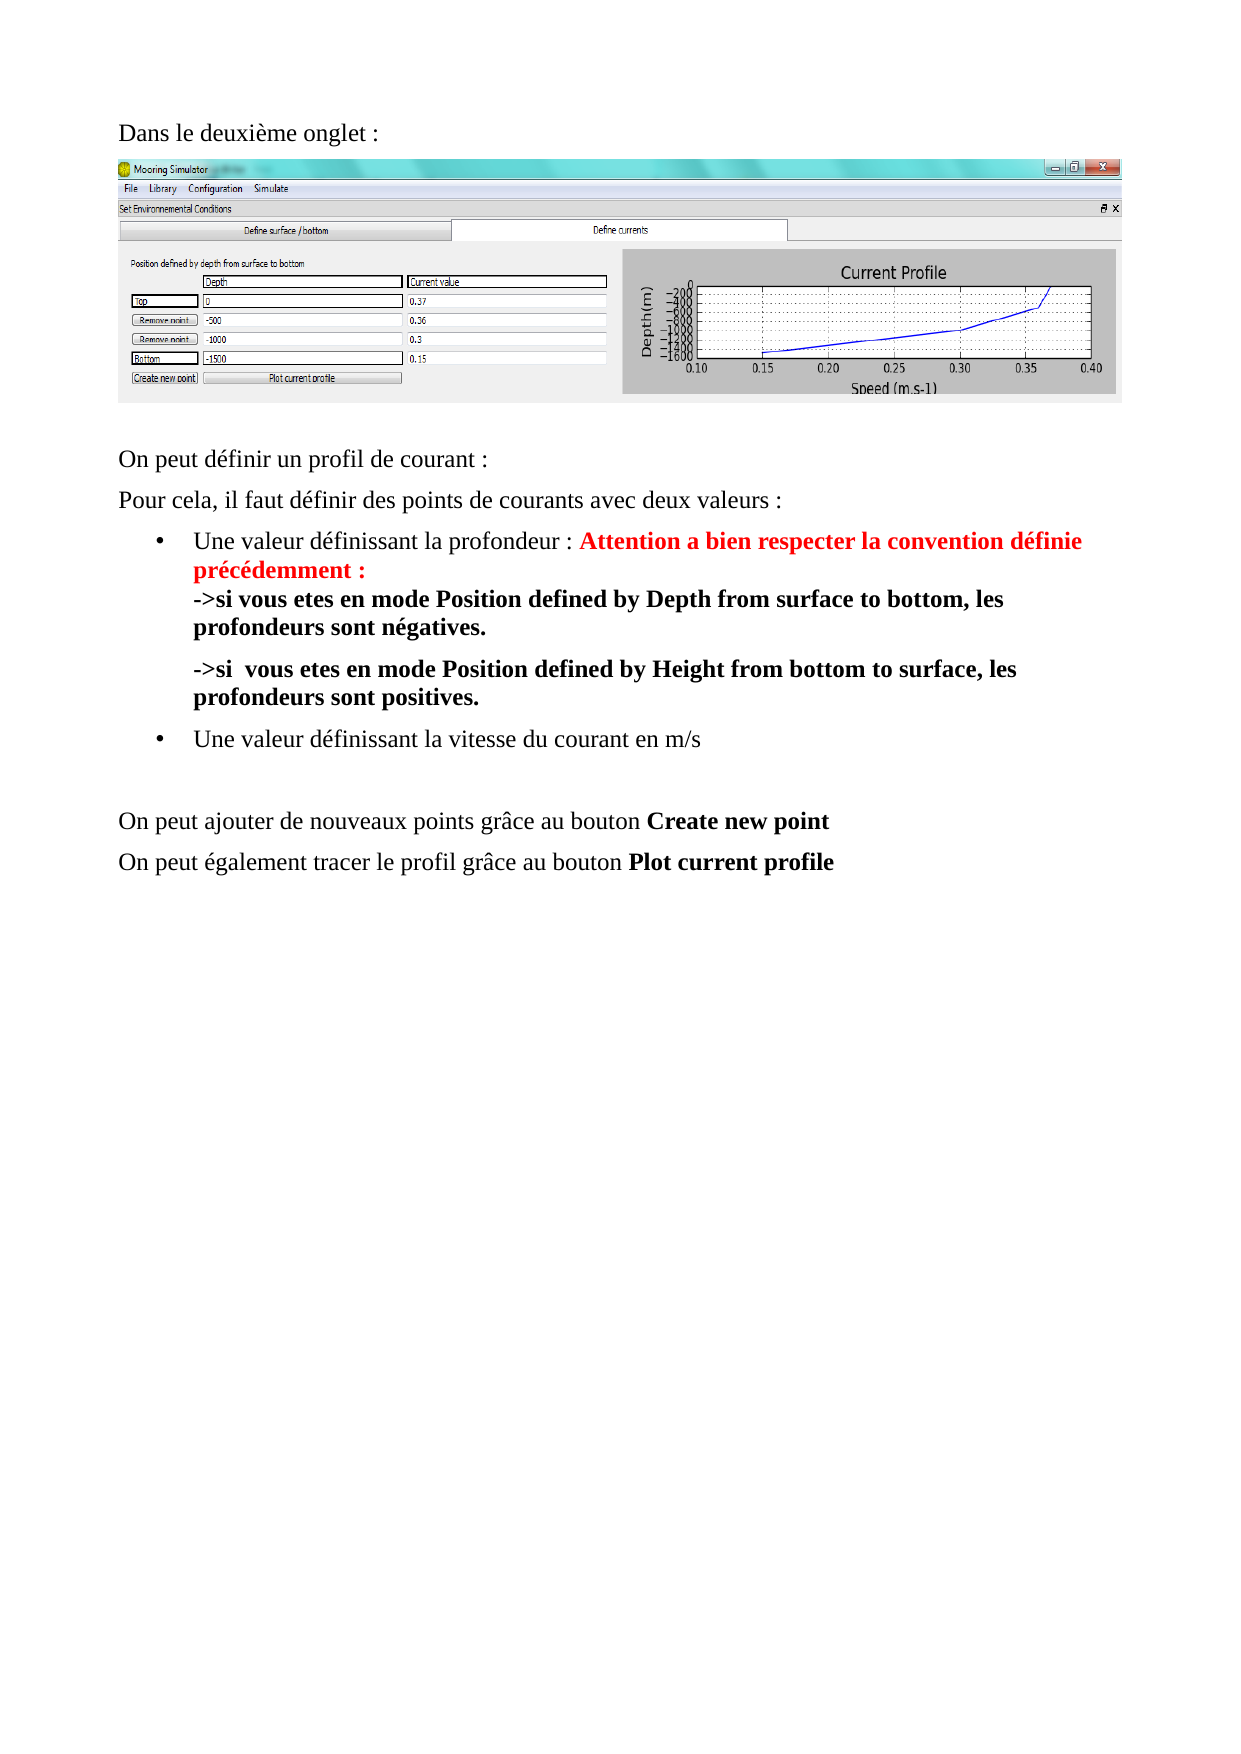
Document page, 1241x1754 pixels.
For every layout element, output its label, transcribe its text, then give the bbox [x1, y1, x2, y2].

text On peut définir un profil de courant : [118, 444, 1122, 472]
list Une valeur définissant la profondeur : Attention a bien respecter la convention définie précédemment : ->si vous etes en mode Position defined by Depth from surface to bottom, les profondeurs sont négatives. [156, 526, 1122, 641]
text On peut ajouter de nouveaux points grâce au bouton Create new point [118, 806, 1122, 835]
text Pour cela, il faut définir des points de courants avec deux valeurs : [118, 485, 1122, 514]
text On peut également tracer le profil grâce au bouton Plot current profile [118, 847, 1122, 876]
list ->si vous etes en mode Position defined by Height from bottom to surface, les profondeurs sont positives. [156, 654, 1122, 711]
text Dans le deuxième onglet : [118, 118, 1122, 147]
list Une valeur définissant la vitesse du courant en m/s [156, 724, 1122, 752]
